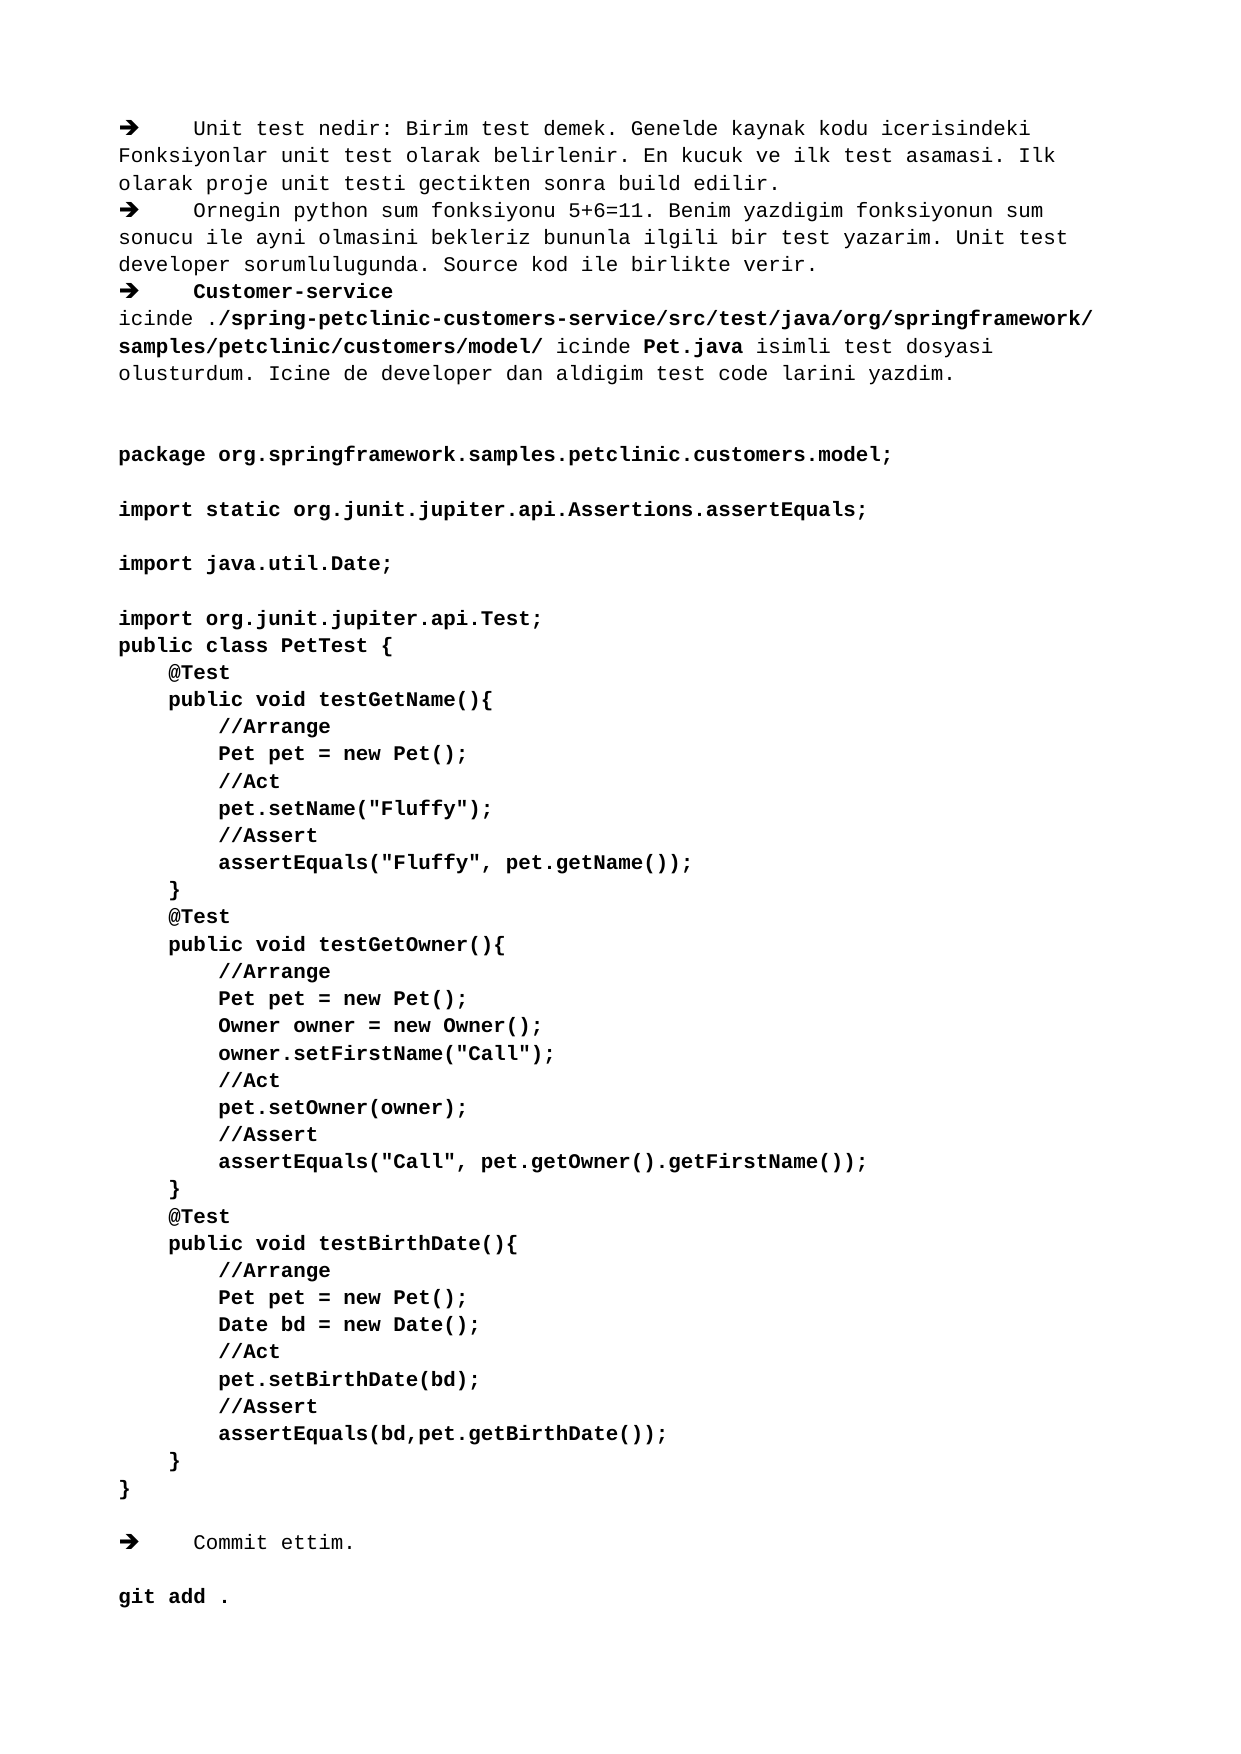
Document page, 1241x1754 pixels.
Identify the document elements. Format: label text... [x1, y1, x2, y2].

text assertEquals("Fluffy", pet.getName()); [118, 852, 1122, 876]
text Date bd = new Date(); [118, 1314, 1122, 1338]
text owner.setFirstName("Call"); [118, 1042, 1122, 1066]
text @Test [118, 907, 1122, 930]
text //Arrange [118, 716, 1122, 740]
text //Arrange [118, 1260, 1122, 1284]
text assertEquals(bd,pet.getBirthDate()); [118, 1423, 1122, 1447]
text //Assert [118, 1396, 1122, 1419]
text //Act [118, 771, 1122, 794]
list Customer-service icinde ./spring-petclinic-customers-service/src/test/java/org/springframework/samples/petclinic/customers/model/ icinde Pet.java isimli test dosyasi olusturdum. Icine de developer dan aldigim test code larini yazdim. [118, 281, 1122, 386]
text import org.junit.jupiter.api.Test; [118, 607, 1122, 631]
text public class PetTest { [118, 635, 1122, 658]
text } [118, 1477, 1122, 1501]
text import static org.junit.jupiter.api.Assertions.assertEquals; [118, 499, 1122, 522]
text Owner owner = new Owner(); [118, 1015, 1122, 1039]
text } [118, 879, 1122, 903]
text //Arrange [118, 961, 1122, 984]
text } [118, 1178, 1122, 1202]
text //Act [118, 1342, 1122, 1365]
text //Act [118, 1070, 1122, 1093]
text @Test [118, 1206, 1122, 1229]
text Pet pet = new Pet(); [118, 988, 1122, 1012]
list Ornegin python sum fonksiyonu 5+6=11. Benim yazdigim fonksiyonun sum sonucu ile ayni olmasini bekleriz bununla ilgili bir test yazarim. Unit test developer sorumlulugunda. Source kod ile birlikte verir. [118, 200, 1122, 278]
text } [118, 1450, 1122, 1474]
text pet.setBirthDate(bd); [118, 1369, 1122, 1392]
text public void testBirthDate(){ [118, 1233, 1122, 1256]
text public void testGetName(){ [118, 689, 1122, 713]
text pet.setName("Fluffy"); [118, 798, 1122, 821]
list Commit ettim. [118, 1532, 1122, 1556]
text pet.setOwner(owner); [118, 1097, 1122, 1121]
text public void testGetOwner(){ [118, 934, 1122, 957]
text import java.util.Date; [118, 553, 1122, 577]
text @Test [118, 662, 1122, 686]
text //Assert [118, 825, 1122, 849]
text Pet pet = new Pet(); [118, 1287, 1122, 1311]
text git add . [118, 1586, 1122, 1610]
text Pet pet = new Pet(); [118, 743, 1122, 767]
text //Assert [118, 1124, 1122, 1148]
text assertEquals("Call", pet.getOwner().getFirstName()); [118, 1151, 1122, 1175]
list Unit test nedir: Birim test demek. Genelde kaynak kodu icerisindeki Fonksiyonlar unit test olarak belirlenir. En kucuk ve ilk test asamasi. Ilk olarak proje unit testi gectikten sonra build edilir. [118, 118, 1122, 196]
text package org.springframework.samples.petclinic.customers.model; [118, 444, 1122, 468]
